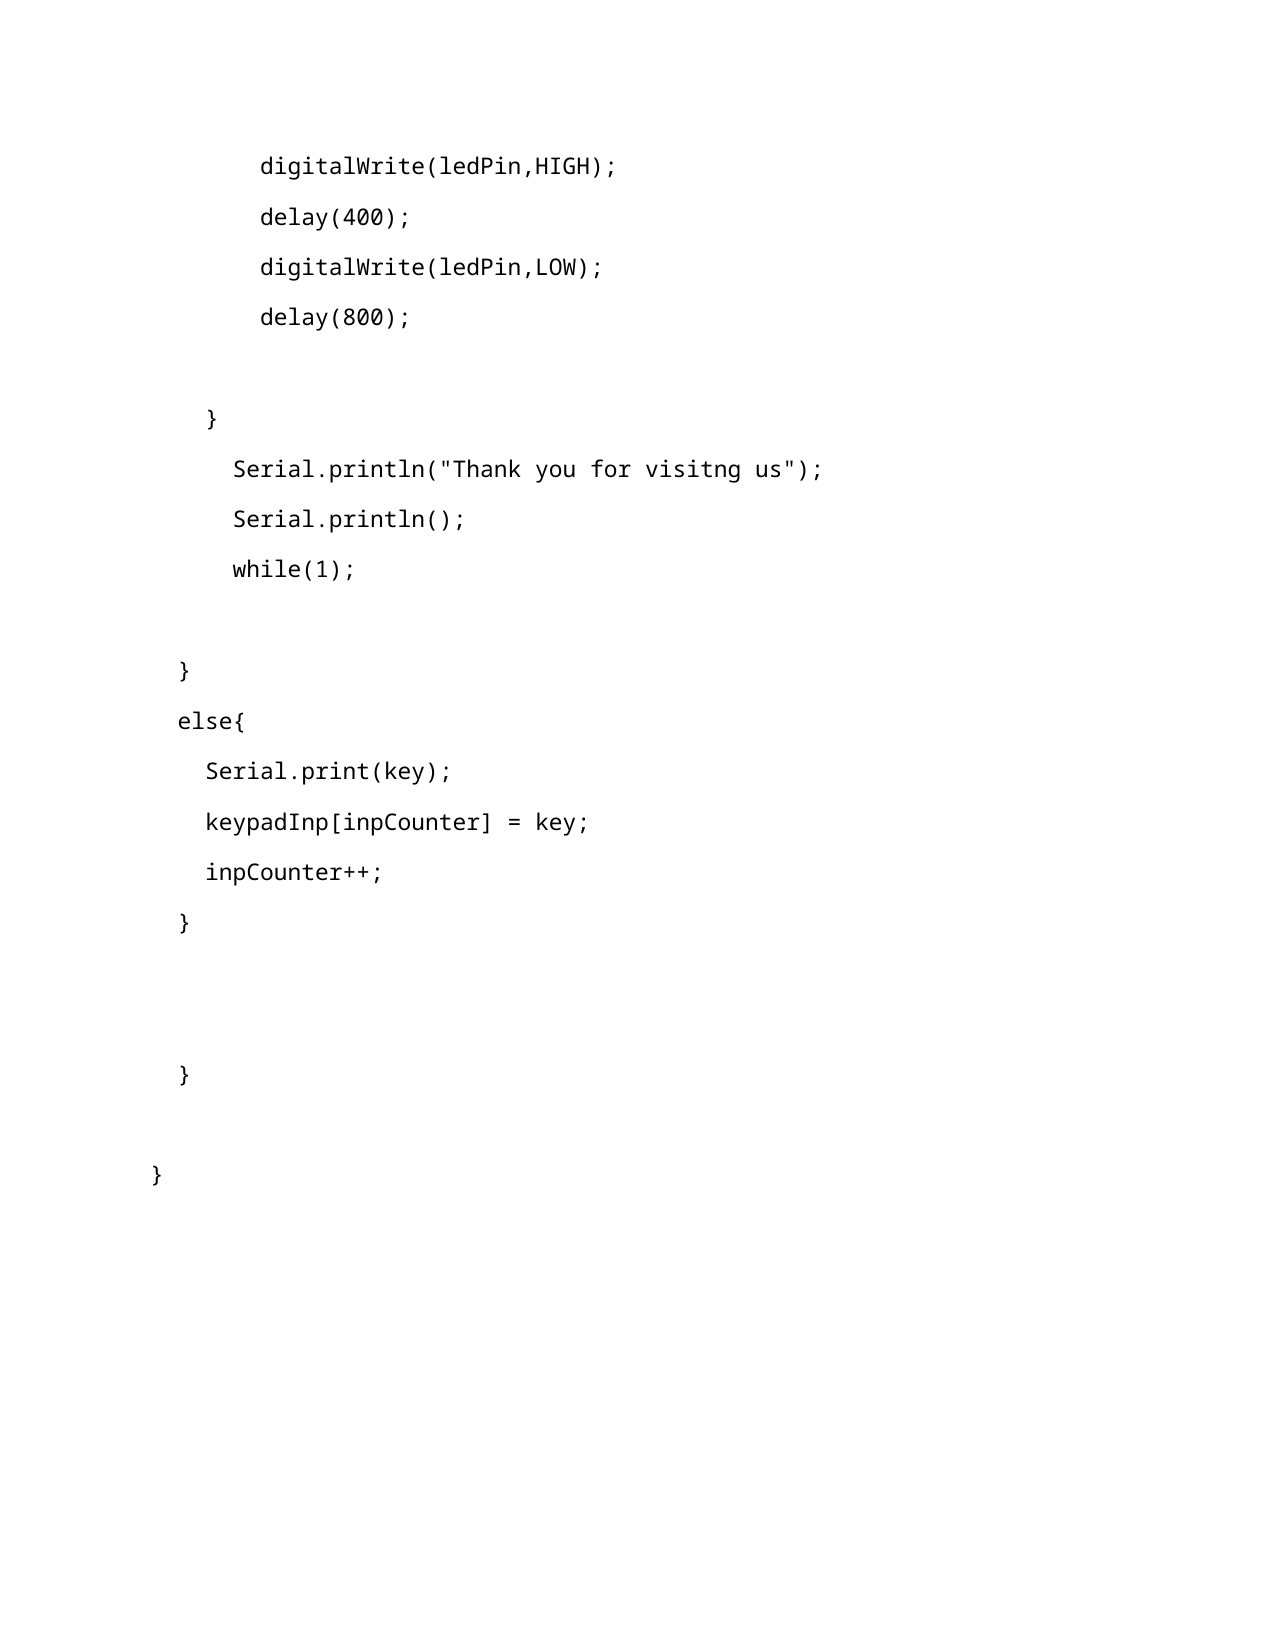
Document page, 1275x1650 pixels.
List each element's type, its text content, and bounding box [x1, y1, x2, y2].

text delay(400); [150, 200, 1125, 232]
text keypadInp[inpCounter] = key; [150, 805, 1125, 837]
text while(1); [150, 553, 1125, 584]
text inpCounter++; [150, 856, 1125, 887]
text Serial.print(key); [150, 755, 1125, 786]
text else{ [150, 704, 1125, 736]
text } [150, 402, 1125, 433]
text } [150, 1057, 1125, 1089]
text Serial.println(); [150, 503, 1125, 534]
text delay(800); [150, 301, 1125, 332]
text } [150, 654, 1125, 685]
text Serial.println("Thank you for visitng us"); [150, 452, 1125, 484]
text digitalWrite(ledPin,LOW); [150, 251, 1125, 282]
text } [150, 906, 1125, 937]
text digitalWrite(ledPin,HIGH); [150, 150, 1125, 181]
text } [150, 1158, 1125, 1189]
